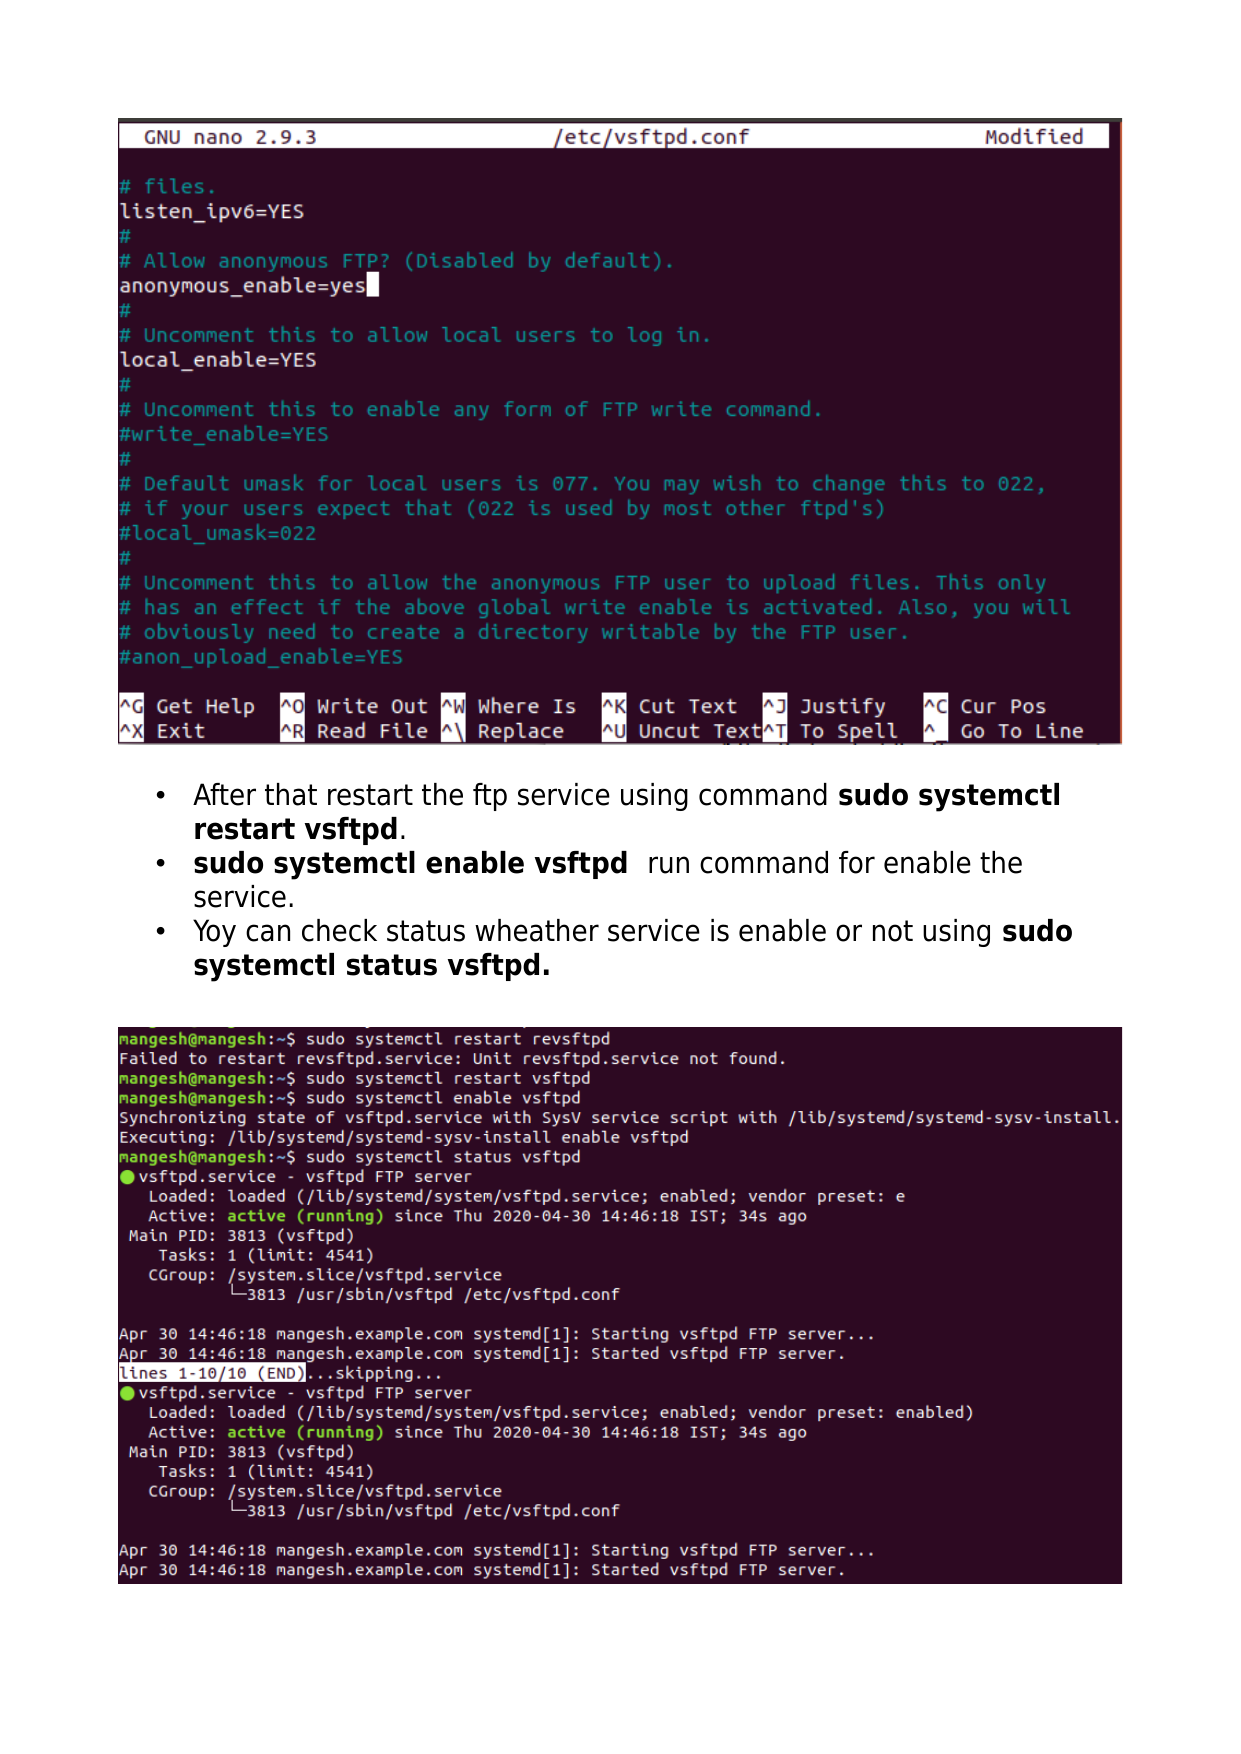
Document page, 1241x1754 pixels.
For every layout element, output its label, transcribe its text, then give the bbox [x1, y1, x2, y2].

list sudo systemctl enable vsftpd run command for enable the service. [156, 846, 1122, 914]
picture [118, 118, 1123, 745]
picture [118, 1027, 1123, 1584]
list After that restart the ftp service using command sudo systemctl restart vsftpd. [156, 778, 1122, 846]
list Yoy can check status wheather service is enable or not using sudo systemctl status vsftpd. [156, 914, 1122, 982]
